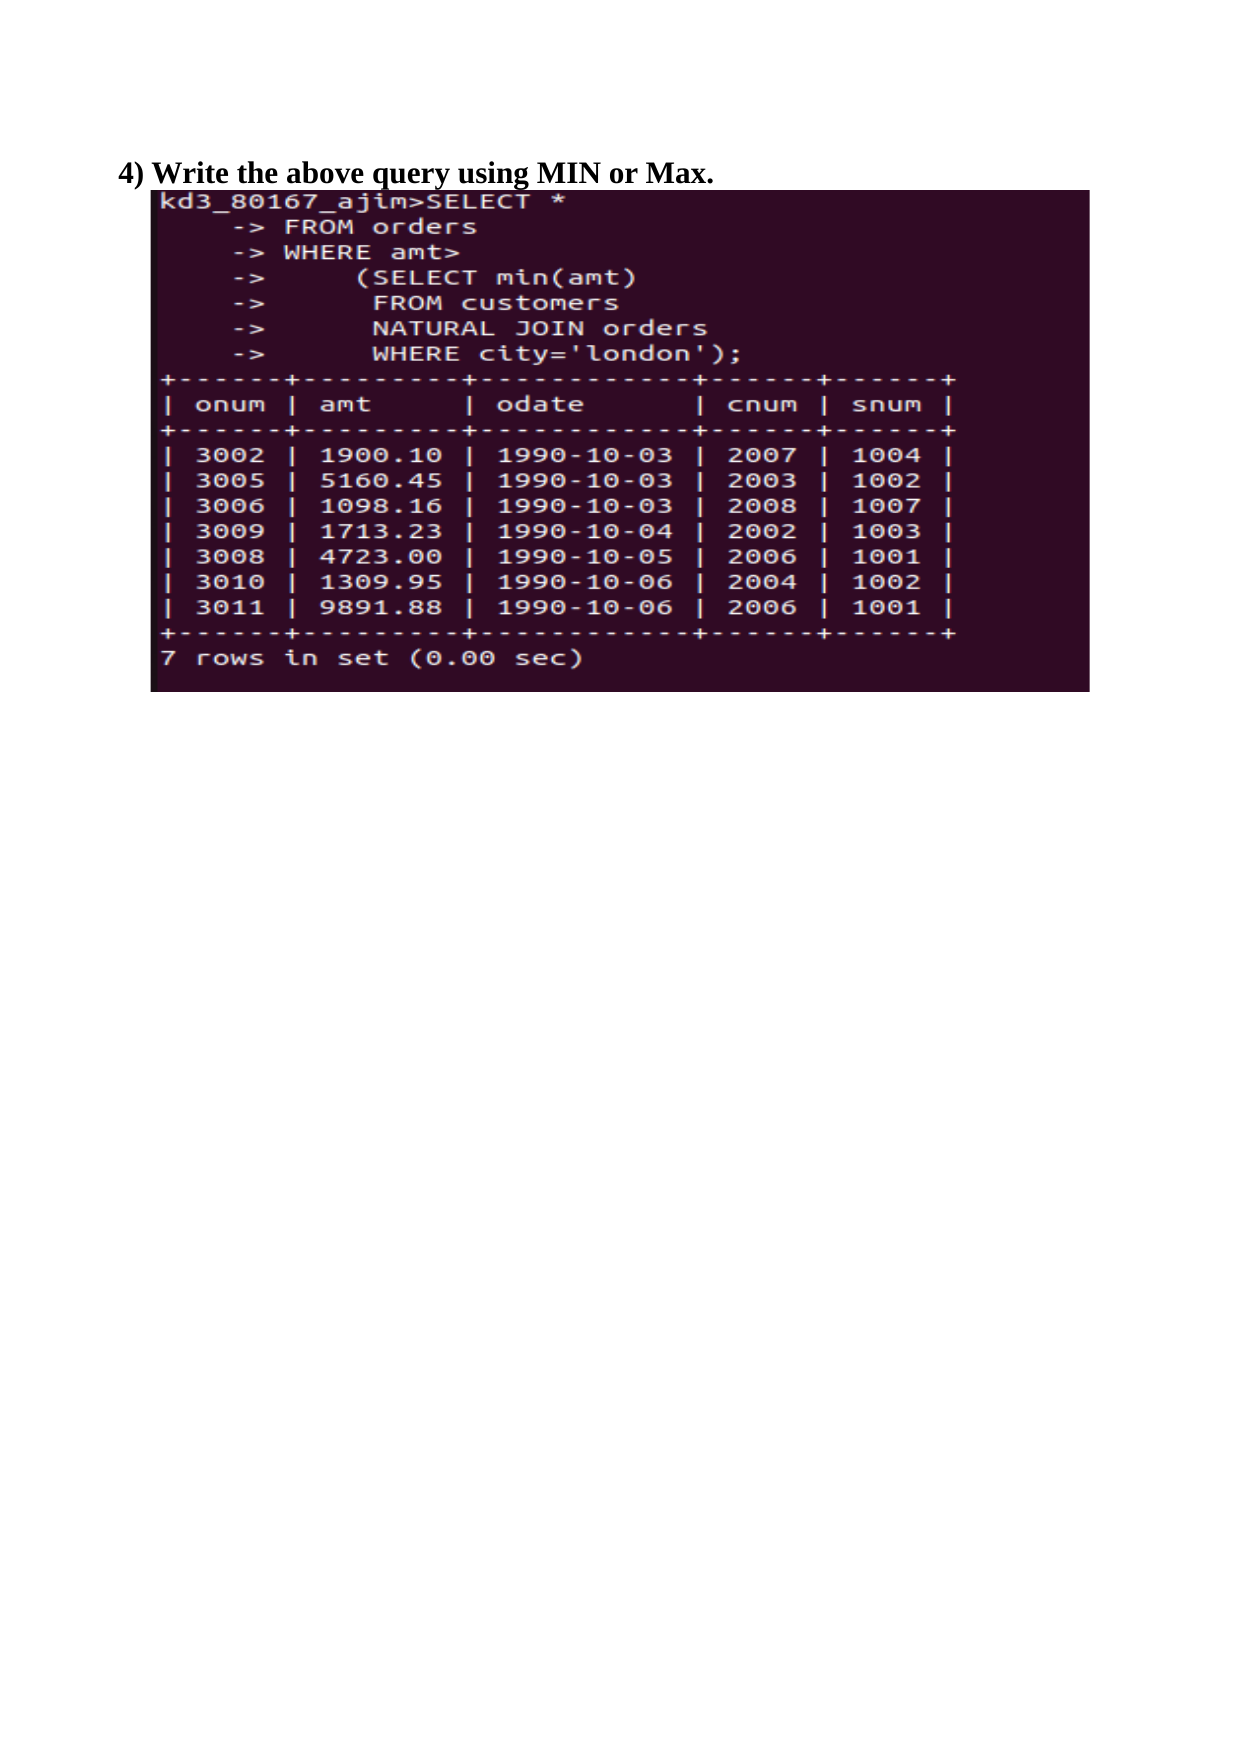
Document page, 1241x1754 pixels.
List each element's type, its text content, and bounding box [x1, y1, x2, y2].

text 4) Write the above query using MIN or Max. [118, 154, 1122, 190]
picture [150, 190, 1090, 692]
